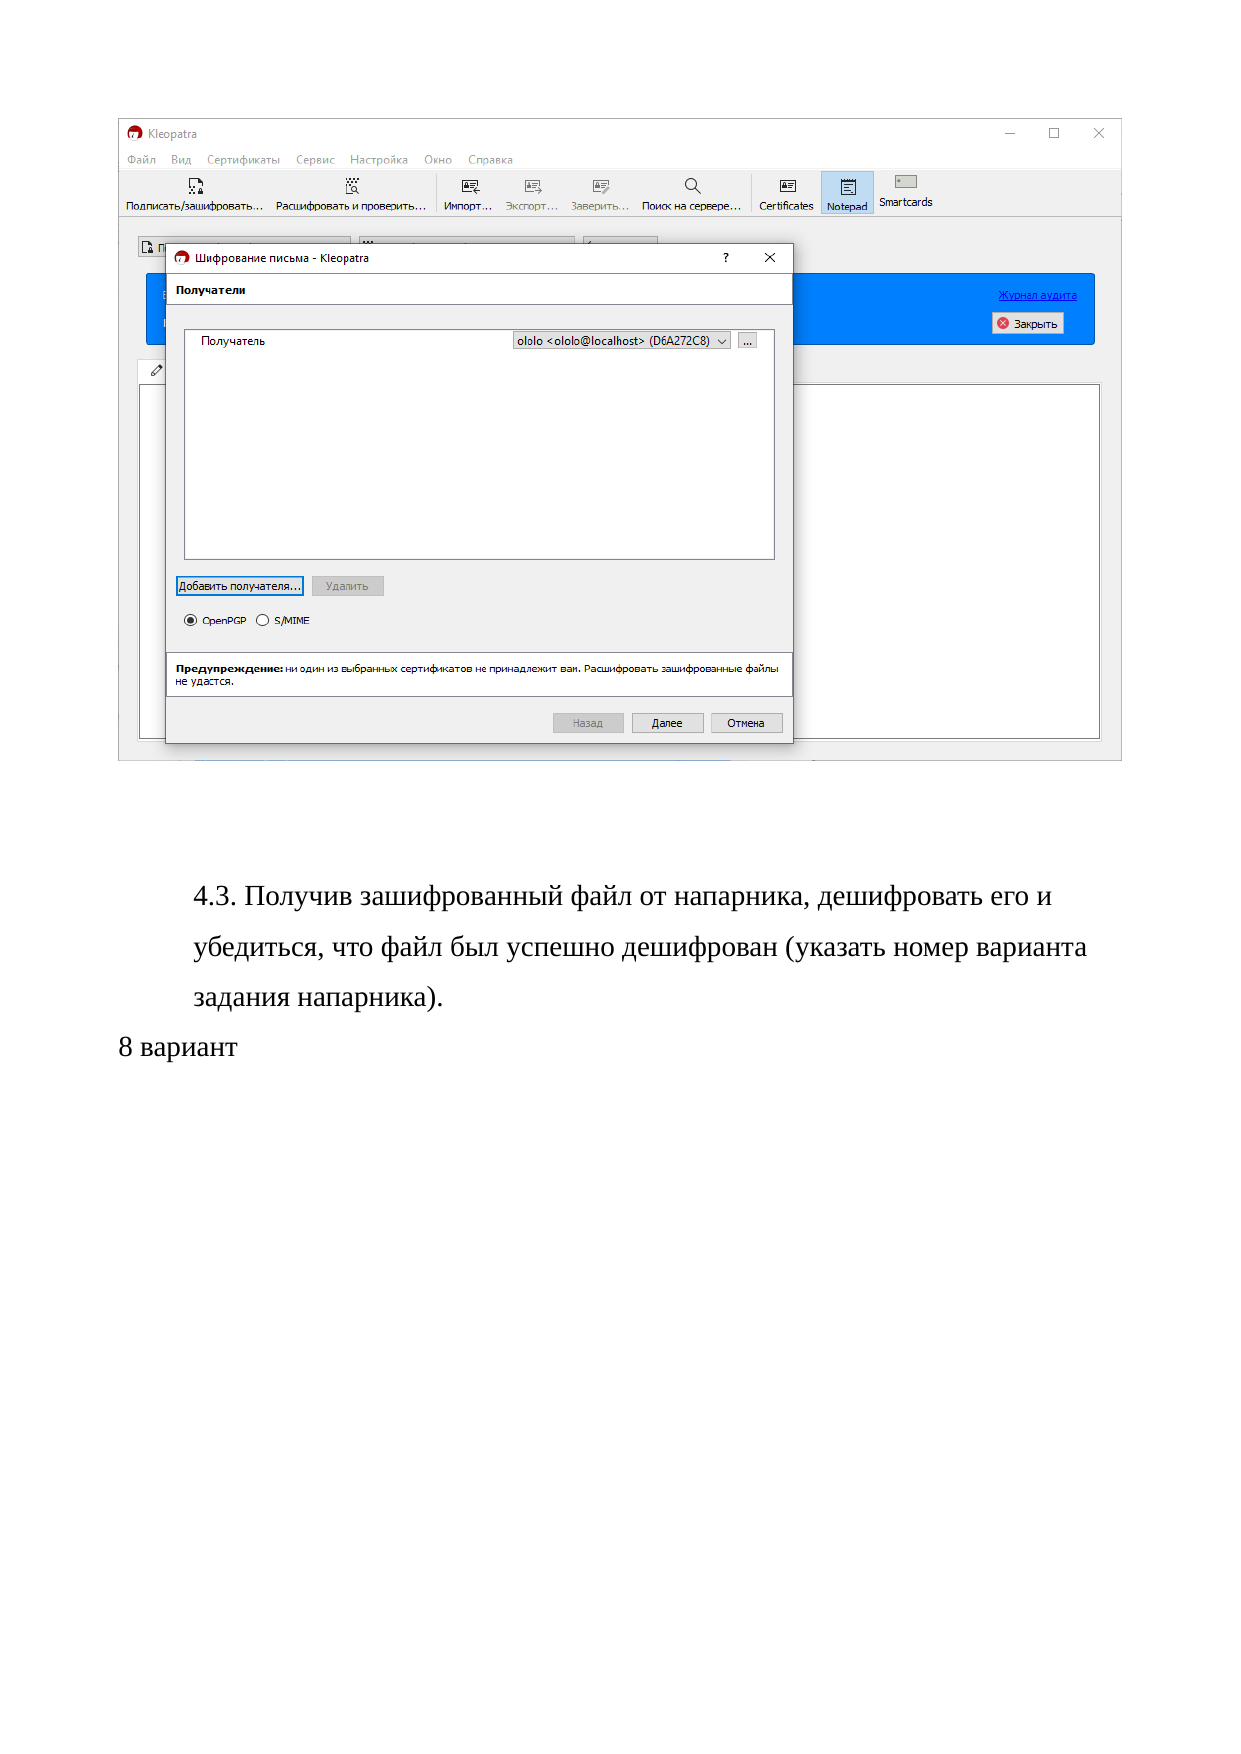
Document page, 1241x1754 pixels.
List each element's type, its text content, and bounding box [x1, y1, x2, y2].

text 8 вариант [118, 1029, 1122, 1063]
list 4.3. Получив зашифрованный файл от напарника, дешифровать его и убедиться, что файл был успешно дешифрован (указать номер варианта задания напарника). [156, 878, 1122, 1012]
picture [118, 118, 1122, 761]
